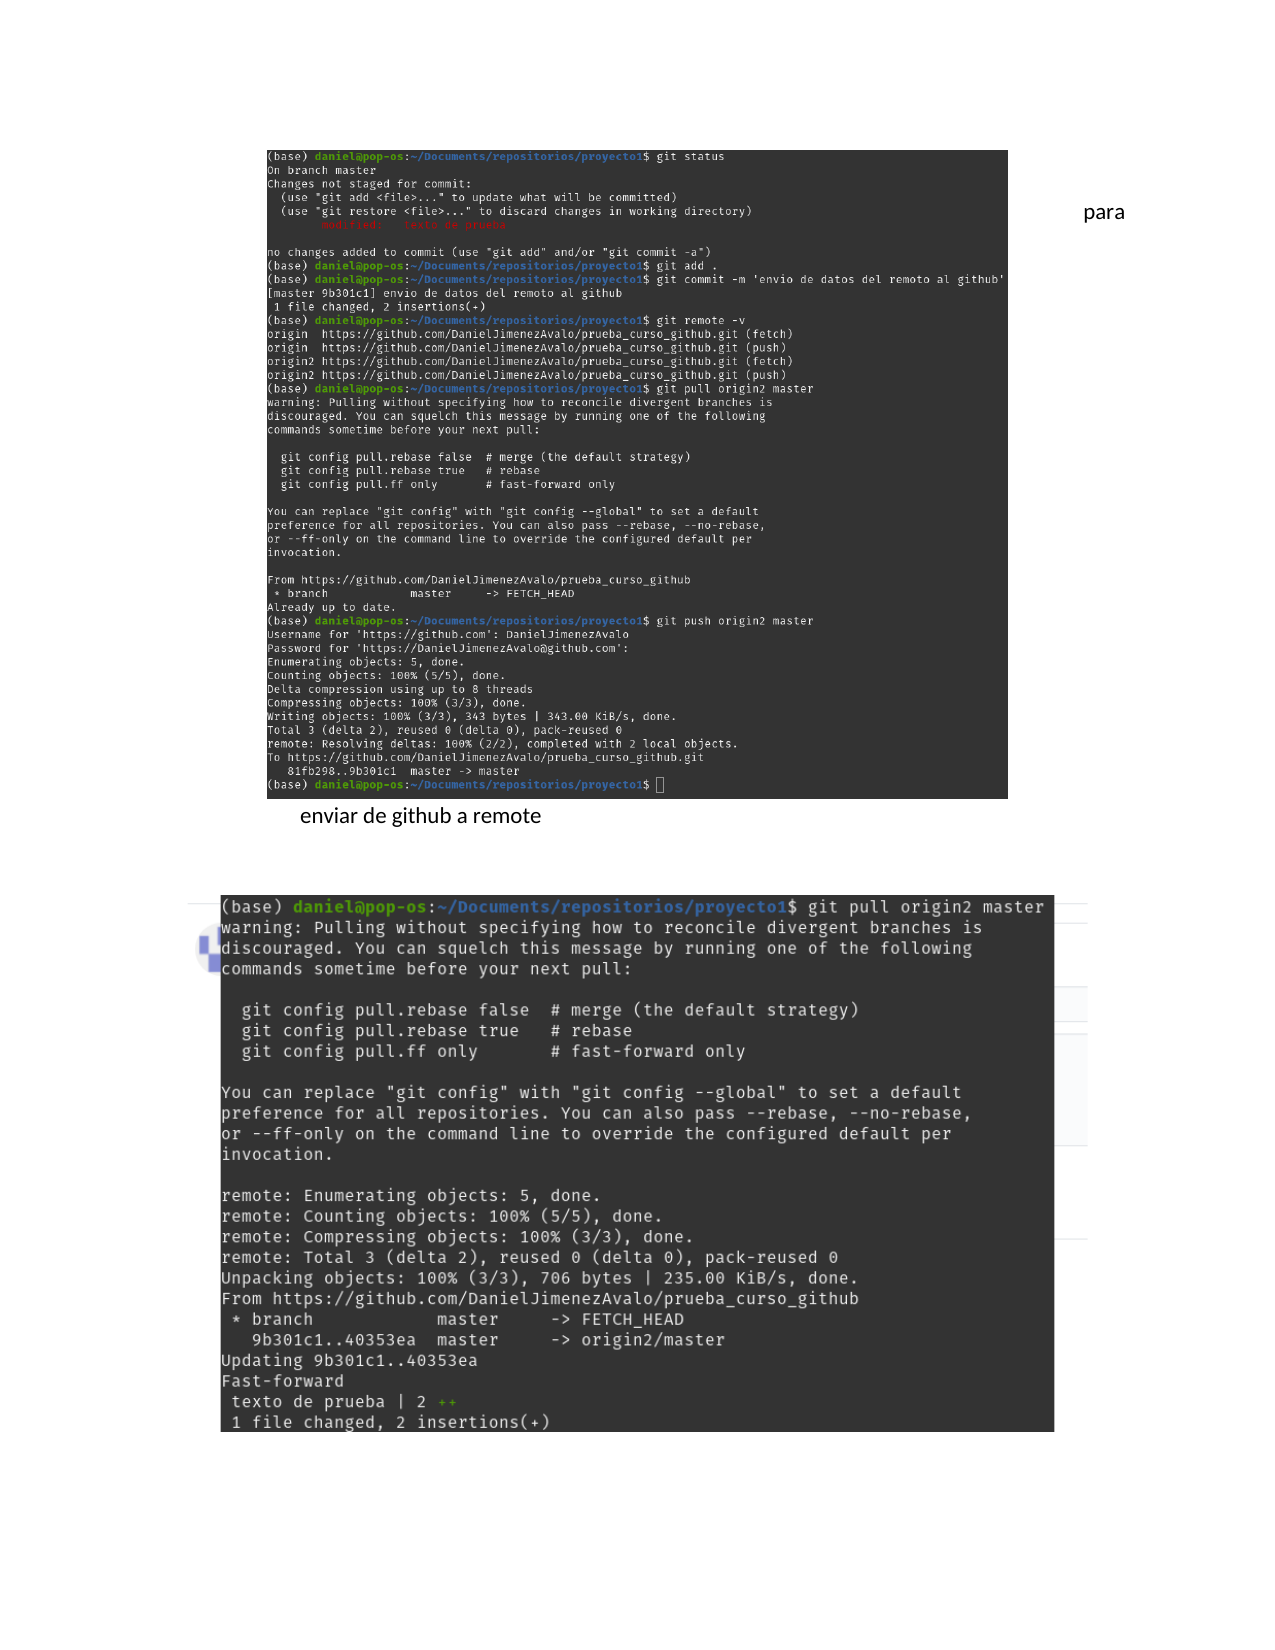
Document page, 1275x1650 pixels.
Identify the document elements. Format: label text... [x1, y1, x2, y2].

text para enviar de github a remote [225, 197, 1125, 829]
picture [267, 150, 1008, 799]
picture [187, 895, 1088, 1432]
